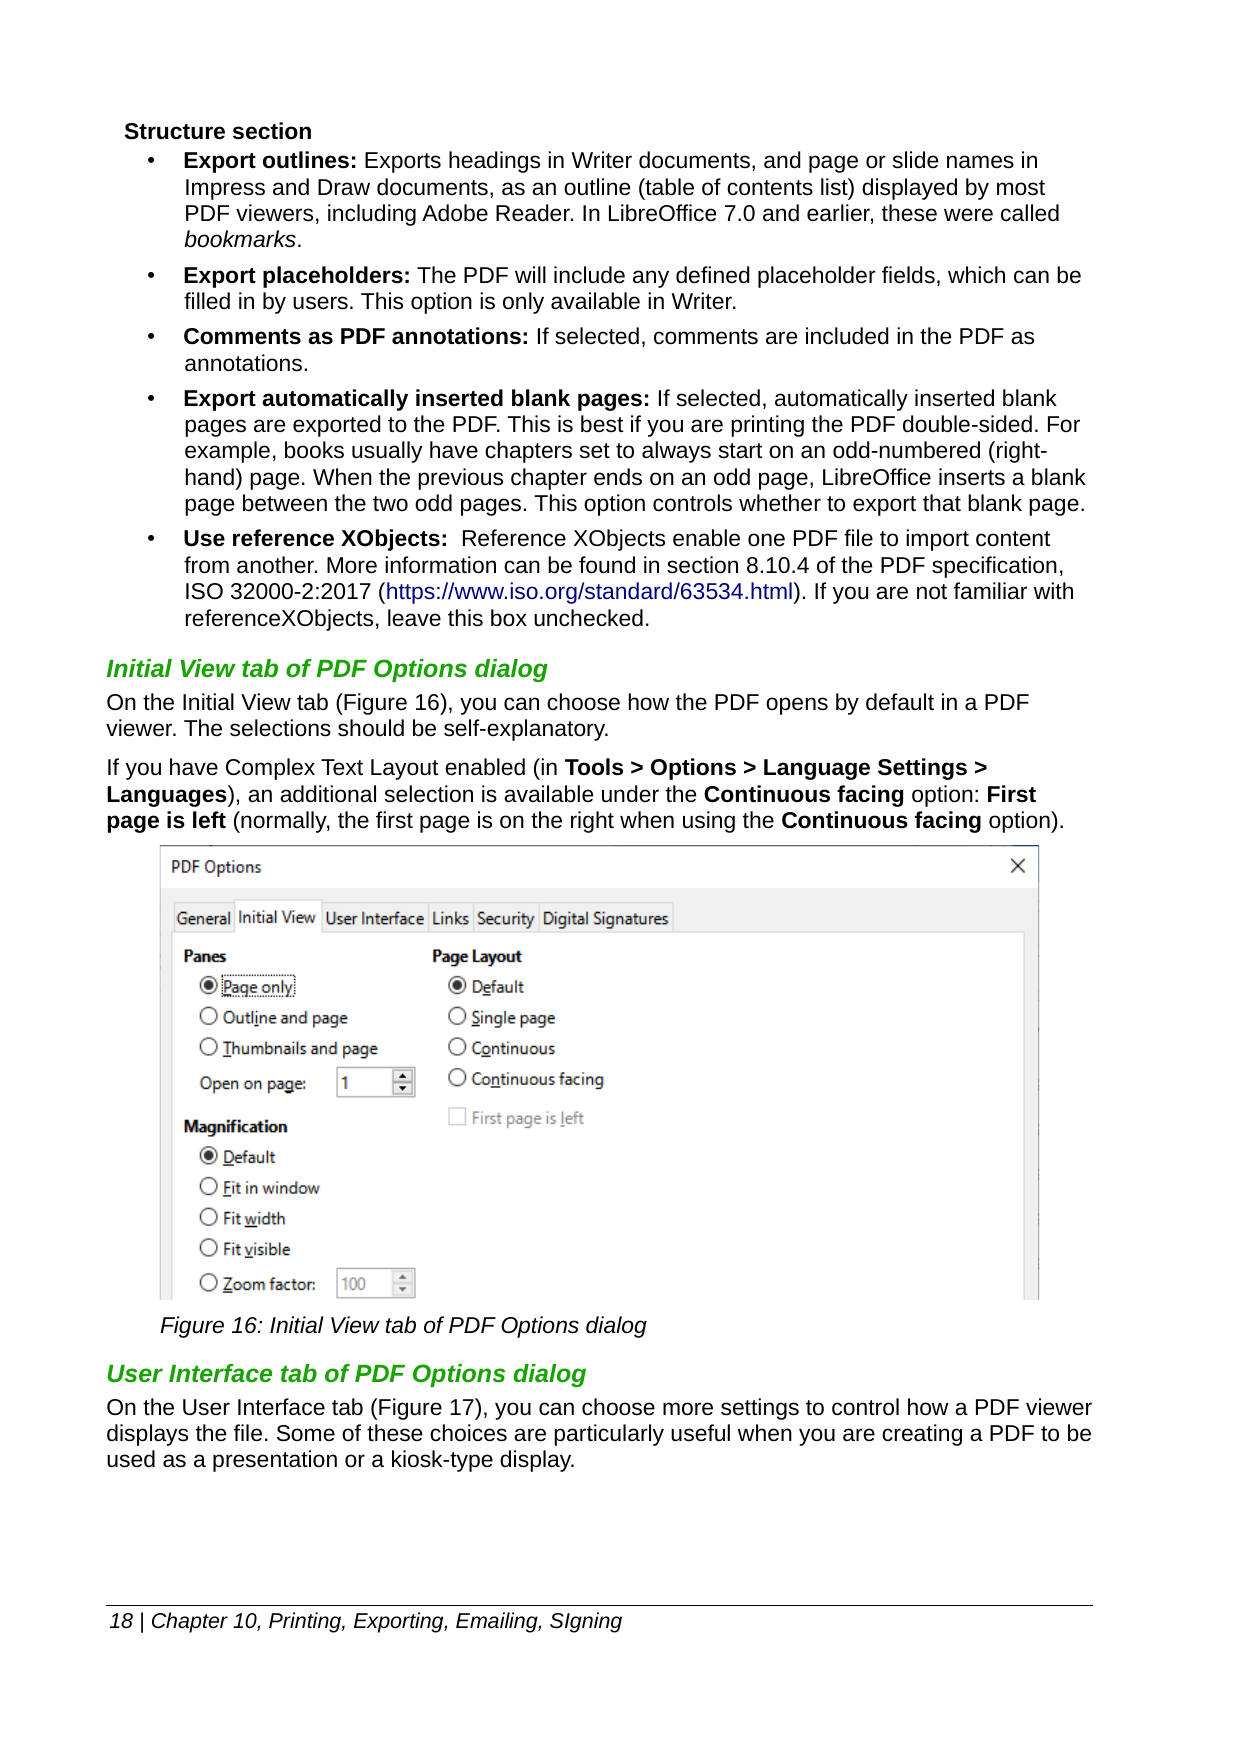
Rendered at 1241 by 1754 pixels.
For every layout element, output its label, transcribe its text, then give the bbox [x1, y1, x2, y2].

text If you have Complex Text Layout enabled (in Tools > Options > Language Settings > Languages), an additional selection is available under the Continuous facing option: First page is left (normally, the first page is on the right when using the Continuous facing option). [106, 754, 1093, 833]
list Export outlines: Exports headings in Writer documents, and page or slide names in Impress and Draw documents, as an outline (table of contents list) displayed by most PDF viewers, including Adobe Reader. In LibreOffice 7.0 and earlier, these were called bookmarks. [144, 144, 1093, 253]
list Export automatically inserted blank pages: If selected, automatically inserted blank pages are exported to the PDF. This is best if you are printing the PDF double-sided. For example, books usually have chapters set to always start on an odd-numbered (right-hand) page. When the previous chapter ends on an odd page, LibreOffice inserts a blank page between the two odd pages. This option controls whether to export that blank page. [144, 382, 1093, 517]
subtitle Initial View tab of PDF Options dialog [106, 654, 1093, 683]
picture [159, 845, 1040, 1300]
list Comments as PDF annotations: If selected, comments are included in the PDF as annotations. [144, 320, 1093, 376]
list Use reference XObjects: Reference XObjects enable one PDF file to import content from another. More information can be found in section 8.10.4 of the PDF specification, ISO 32000-2:2017 (https://www.iso.org/standard/63534.html). If you are not familiar with referenceXObjects, leave this box unchecked. [144, 522, 1093, 634]
text Figure 16: Initial View tab of PDF Options dialog [160, 1312, 1039, 1338]
text Structure section [124, 118, 1093, 144]
list Export placeholders: The PDF will include any defined placeholder fields, which can be filled in by users. This option is only available in Writer. [144, 259, 1093, 314]
text On the User Interface tab (Figure 17), you can choose more settings to control how a PDF viewer displays the file. Some of these choices are particularly useful when you are creating a PDF to be used as a presentation or a kiosk-type display. [106, 1393, 1093, 1472]
subtitle User Interface tab of PDF Options dialog [106, 1359, 1093, 1387]
text On the Initial View tab (Figure 16), you can choose how the PDF opens by default in a PDF viewer. The selections should be self-explanatory. [106, 689, 1093, 742]
